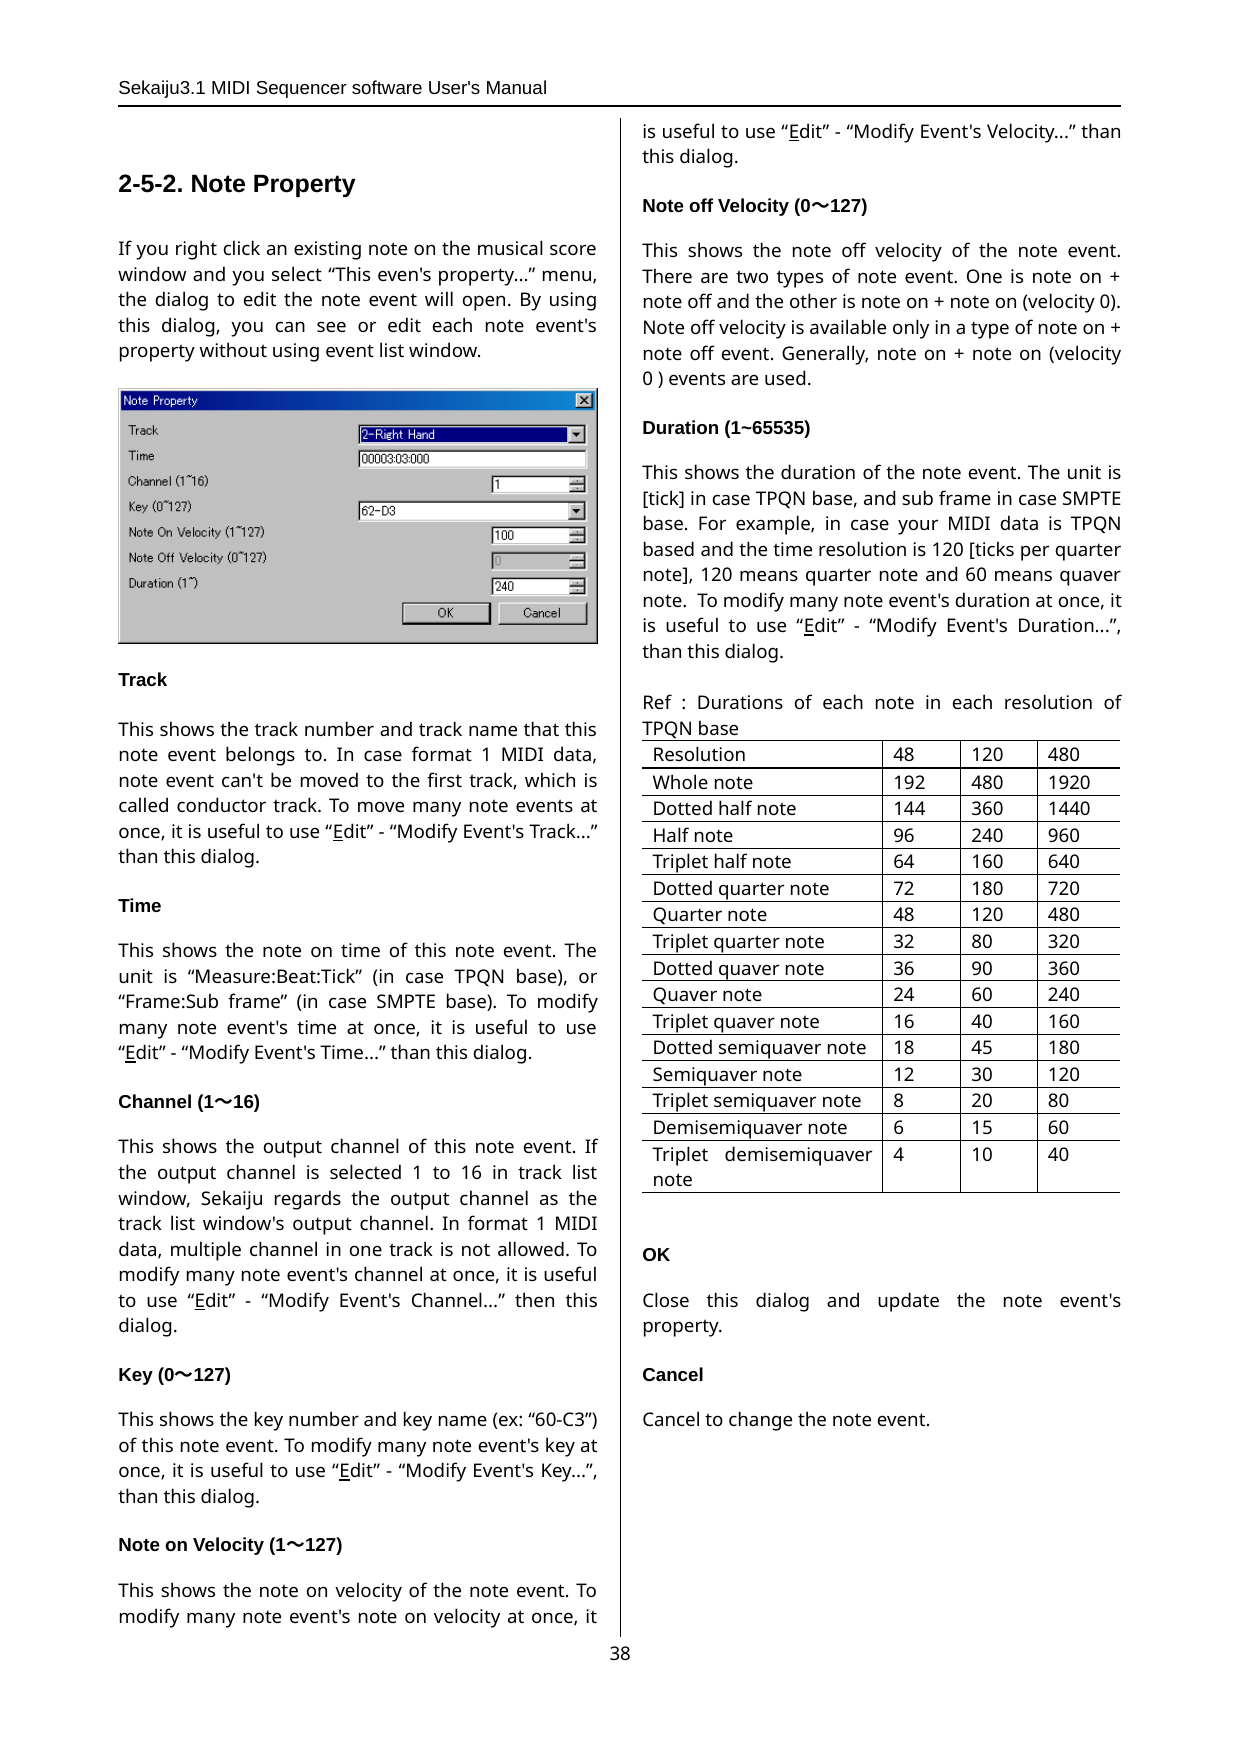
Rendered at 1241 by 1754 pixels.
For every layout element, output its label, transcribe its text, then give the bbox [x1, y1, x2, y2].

text Time [118, 894, 598, 916]
text Note on Velocity (1～127) [118, 1534, 598, 1556]
table_cell 1440 [1038, 796, 1120, 821]
table_cell 12 [883, 1061, 960, 1087]
table_cell 240 [961, 822, 1037, 848]
table_cell 20 [961, 1088, 1037, 1113]
table_cell 36 [883, 955, 960, 980]
table_cell 360 [1038, 955, 1120, 980]
text Cancel [642, 1364, 1122, 1385]
table_cell 180 [961, 875, 1037, 901]
picture [118, 388, 598, 644]
table_cell Whole note [642, 769, 882, 794]
table_cell 4 [883, 1141, 960, 1192]
table_cell 72 [883, 875, 960, 901]
table_cell 480 [961, 769, 1037, 794]
table_cell 96 [883, 822, 960, 848]
table_cell Triplet semiquaver note [642, 1088, 882, 1113]
table_cell 10 [961, 1141, 1037, 1192]
table_header 120 [961, 741, 1037, 767]
text This shows the duration of the note event. The unit is [tick] in case TPQN base, and sub frame in case SMPTE base. For example, in case your MIDI data is TPQN based and the time resolution is 120 [ticks per quarter note], 120 means quarter note and 60 means quaver note. To modify many note event's duration at once, it is useful to use “Edit” - “Modify Event's Duration...”, than this dialog. [642, 459, 1122, 664]
table_cell Demisemiquaver note [642, 1114, 882, 1140]
table_cell Dotted quarter note [642, 875, 882, 901]
table_cell 360 [961, 796, 1037, 821]
table_cell 18 [883, 1035, 960, 1060]
table_cell 480 [1038, 902, 1120, 927]
table_cell 720 [1038, 875, 1120, 901]
table_cell 60 [961, 981, 1037, 1007]
text This shows the note on velocity of the note event. To modify many note event's note on velocity at once, it [118, 1577, 598, 1628]
table_cell 40 [1038, 1141, 1120, 1192]
table_cell 120 [961, 902, 1037, 927]
table_cell 80 [1038, 1088, 1120, 1113]
table_cell 64 [883, 849, 960, 874]
text Ref : Durations of each note in each resolution of TPQN base [642, 689, 1122, 740]
text Channel (1～16) [118, 1091, 598, 1112]
text Track [118, 669, 598, 690]
table_cell 180 [1038, 1035, 1120, 1060]
table_cell 240 [1038, 981, 1120, 1007]
text OK [642, 1244, 1122, 1266]
table_cell 16 [883, 1008, 960, 1033]
table_cell 48 [883, 902, 960, 927]
table_cell 960 [1038, 822, 1120, 848]
text Note off Velocity (0～127) [642, 195, 1122, 216]
table_cell 90 [961, 955, 1037, 980]
subtitle 2-5-2. Note Property [118, 169, 598, 197]
text Key (0～127) [118, 1363, 598, 1385]
table_cell Triplet half note [642, 849, 882, 874]
text This shows the output channel of this note event. If the output channel is selected 1 to 16 in track list window, Sekaiju regards the output channel as the track list window's output channel. In format 1 MIDI data, multiple channel in one track is not allowed. To modify many note event's channel at once, it is useful to use “Edit” - “Modify Event's Channel...” then this dialog. [118, 1134, 598, 1338]
table_cell 80 [961, 928, 1037, 954]
table_cell 45 [961, 1035, 1037, 1060]
text is useful to use “Edit” - “Modify Event's Velocity...” than this dialog. [642, 118, 1122, 169]
table_cell 640 [1038, 849, 1120, 874]
table_cell Semiquaver note [642, 1061, 882, 1087]
text Close this dialog and update the note event's property. [642, 1287, 1122, 1338]
table_cell Triplet quarter note [642, 928, 882, 954]
table_cell Dotted semiquaver note [642, 1035, 882, 1060]
table_cell 60 [1038, 1114, 1120, 1140]
text Duration (1~65535) [642, 416, 1122, 438]
table_cell Quarter note [642, 902, 882, 927]
table_cell 1920 [1038, 769, 1120, 794]
text Cancel to change the note event. [642, 1407, 1122, 1432]
table_cell Dotted half note [642, 796, 882, 821]
table_cell Triplet demisemiquaver note [642, 1141, 882, 1192]
table_cell 160 [961, 849, 1037, 874]
table_cell 24 [883, 981, 960, 1007]
table_cell Quaver note [642, 981, 882, 1007]
table_cell 120 [1038, 1061, 1120, 1087]
text This shows the note off velocity of the note event. There are two types of note event. One is note on + note off and the other is note on + note on (velocity 0). Note off velocity is available only in a type of note on + note off event. Generally, note on + note on (velocity 0 ) events are used. [642, 238, 1122, 391]
table_cell 30 [961, 1061, 1037, 1087]
table_header 48 [883, 741, 960, 767]
text This shows the track number and track name that this note event belongs to. In case format 1 MIDI data, note event can't be moved to the first track, which is called conductor track. To move many note events at once, it is useful to use “Edit” - “Modify Event's Track...” than this dialog. [118, 716, 598, 869]
table_cell 32 [883, 928, 960, 954]
table_cell 15 [961, 1114, 1037, 1140]
table_cell 192 [883, 769, 960, 794]
table_cell 6 [883, 1114, 960, 1140]
table_header Resolution [642, 741, 882, 767]
table_cell 8 [883, 1088, 960, 1113]
table_header 480 [1038, 741, 1120, 767]
table_cell 320 [1038, 928, 1120, 954]
table_cell Half note [642, 822, 882, 848]
table_cell Triplet quaver note [642, 1008, 882, 1033]
text If you right click an existing note on the musical score window and you select “This even's property...” menu, the dialog to edit the note event will open. By using this dialog, you can see or edit each note event's property without using event list window. [118, 235, 598, 363]
table_cell Dotted quaver note [642, 955, 882, 980]
table_cell 144 [883, 796, 960, 821]
text This shows the note on time of this note event. The unit is “Measure:Beat:Tick” (in case TPQN base), or “Frame:Sub frame” (in case SMPTE base). To modify many note event's time at once, it is useful to use “Edit” - “Modify Event's Time...” than this dialog. [118, 938, 598, 1065]
table_cell 40 [961, 1008, 1037, 1033]
text This shows the key number and key name (ex: “60-C3”) of this note event. To modify many note event's key at once, it is useful to use “Edit” - “Modify Event's Key...”, than this dialog. [118, 1407, 598, 1509]
table_cell 160 [1038, 1008, 1120, 1033]
